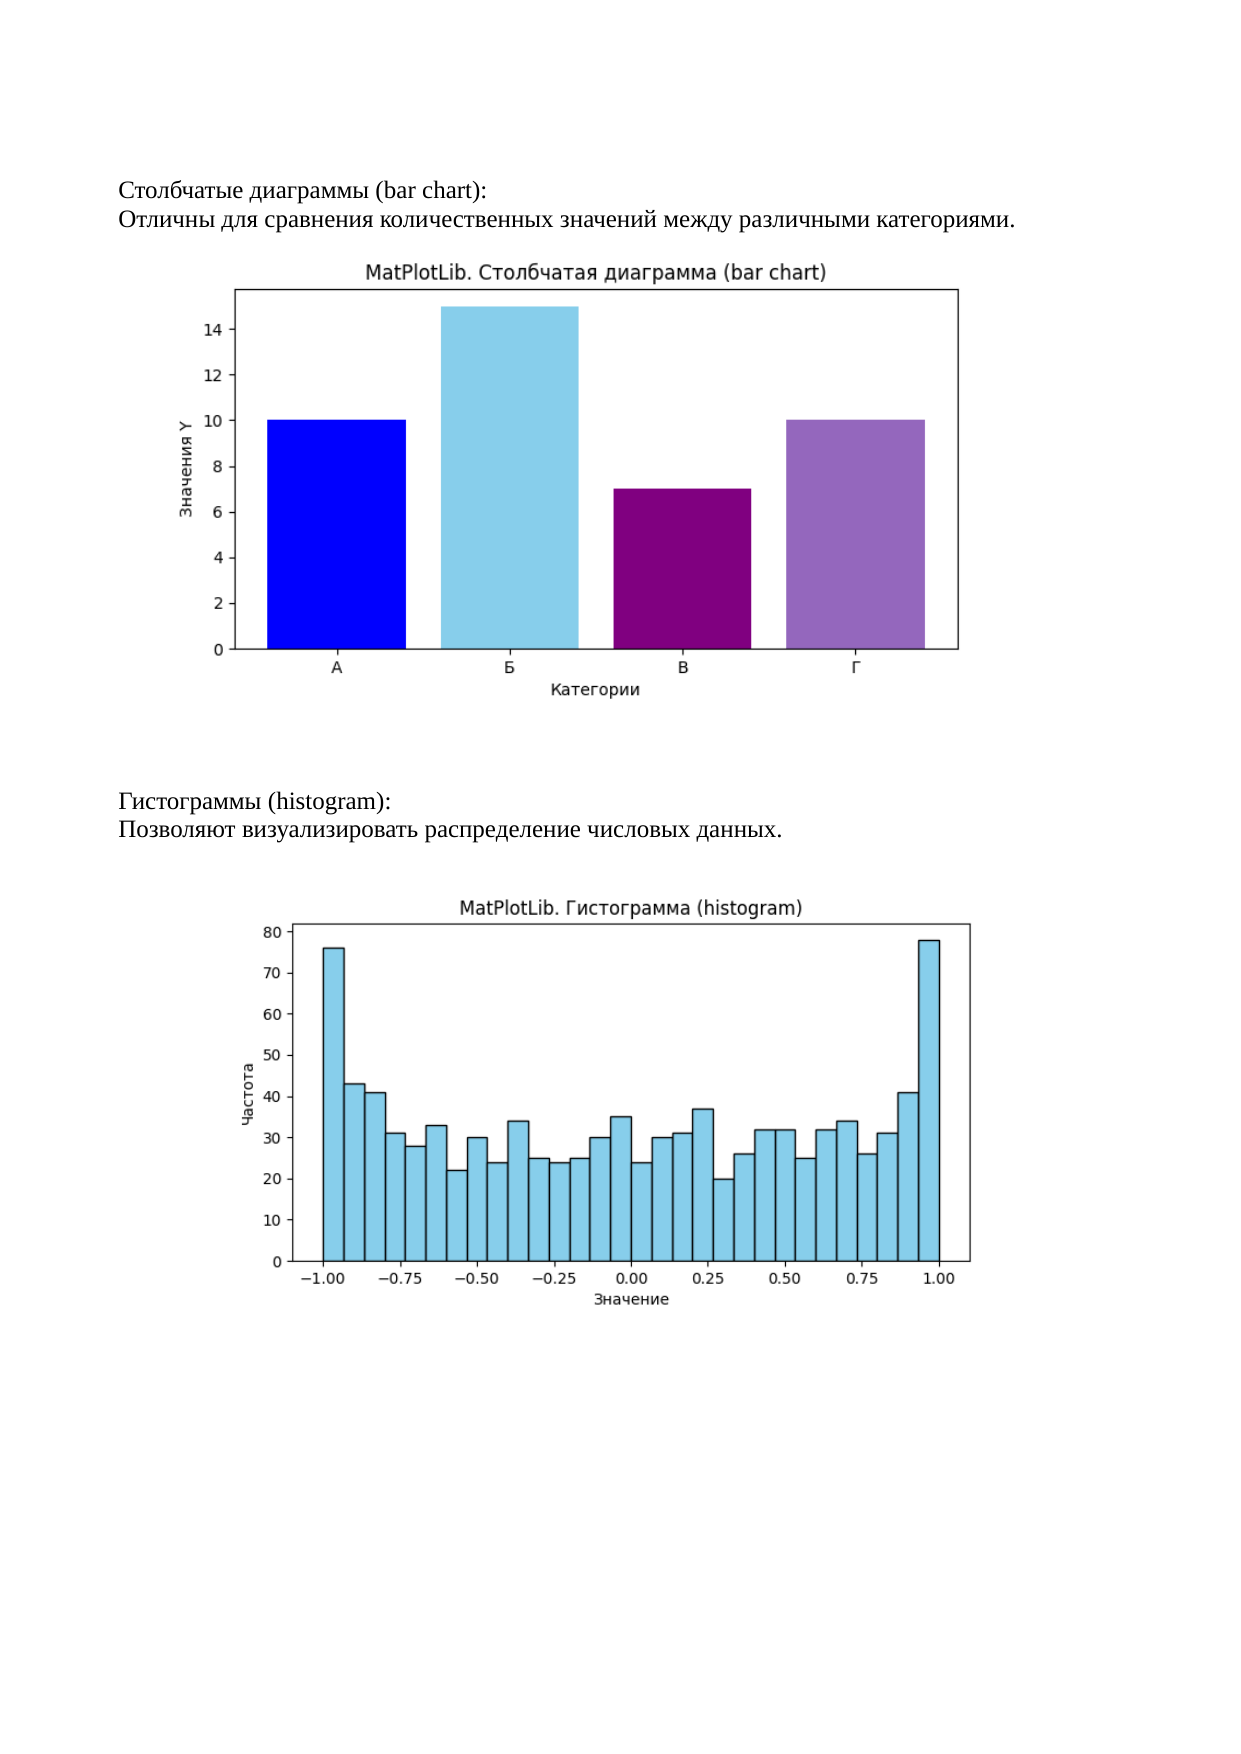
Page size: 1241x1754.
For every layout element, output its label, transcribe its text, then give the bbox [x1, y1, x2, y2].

picture [118, 233, 1051, 700]
picture [183, 872, 1057, 1309]
text Столбчатые диаграммы (bar chart): Отличны для сравнения количественных значений между различными категориями. [118, 176, 1122, 233]
text Гистограммы (histogram): Позволяют визуализировать распределение числовых данных. [118, 786, 1122, 843]
